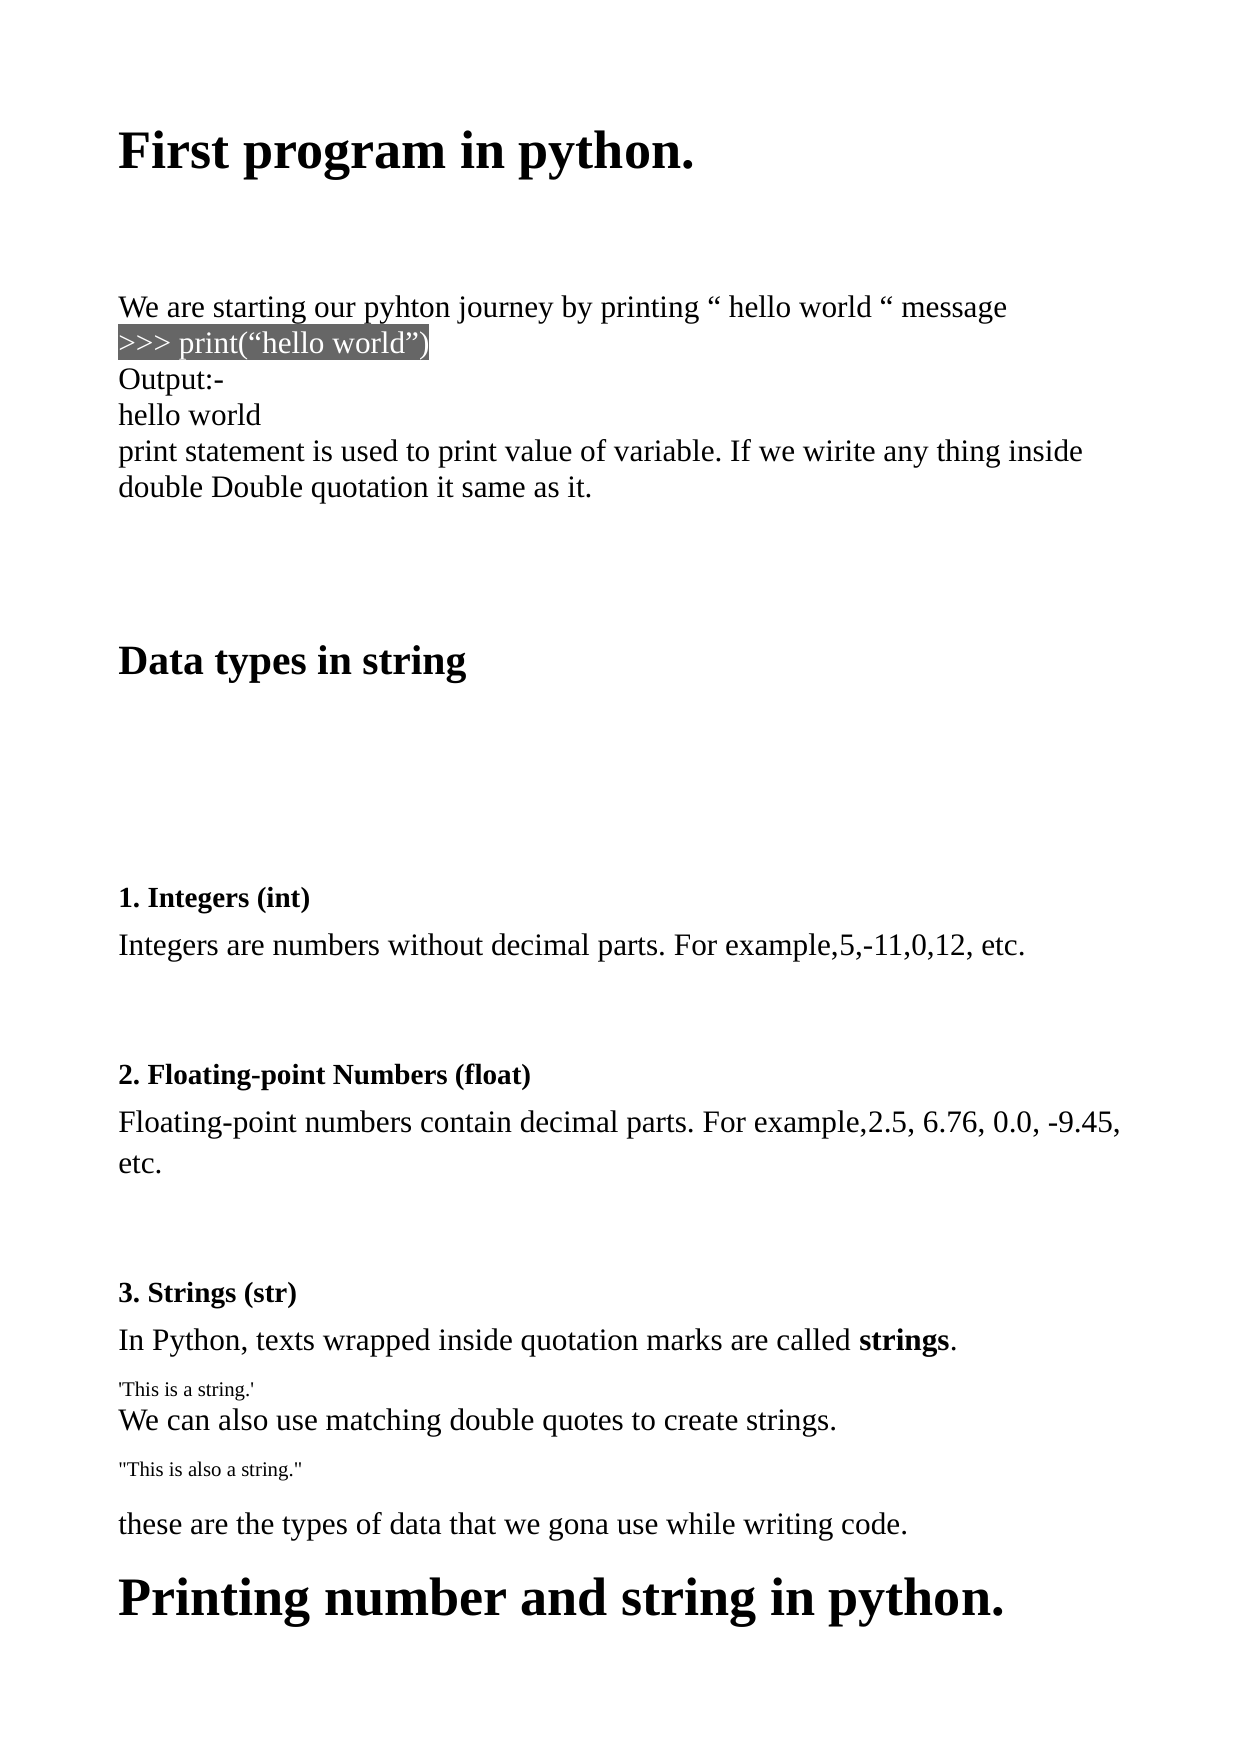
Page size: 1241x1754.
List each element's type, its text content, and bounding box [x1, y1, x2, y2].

text print statement is used to print value of variable. If we wirite any thing inside double Double quotation it same as it. [118, 432, 1122, 504]
subtitle 3. Strings (str) [118, 1275, 1122, 1309]
text these are the types of data that we gona use while writing code. [118, 1505, 1122, 1541]
subtitle 1. Integers (int) [118, 880, 1122, 913]
text We are starting our pyhton journey by printing “ hello world “ message [118, 288, 1122, 324]
text We can also use matching double quotes to create strings. [118, 1401, 1122, 1437]
text Output:- [118, 360, 1122, 396]
text >>> print(“hello world”) [118, 324, 1122, 360]
text Integers are numbers without decimal parts. For example,5,-11,0,12, etc. [118, 926, 1122, 962]
text hello world [118, 396, 1122, 432]
text In Python, texts wrapped inside quotation marks are called strings. [118, 1321, 1122, 1357]
text First program in python. [118, 118, 1122, 180]
subtitle 2. Floating-point Numbers (float) [118, 1057, 1122, 1091]
text 'This is a string.' [118, 1377, 1122, 1401]
text Printing number and string in python. [118, 1564, 1122, 1627]
text "This is also a string." [118, 1457, 1122, 1481]
text Data types in string [118, 636, 1122, 683]
text Floating-point numbers contain decimal parts. For example,2.5, 6.76, 0.0, -9.45, etc. [118, 1103, 1122, 1180]
